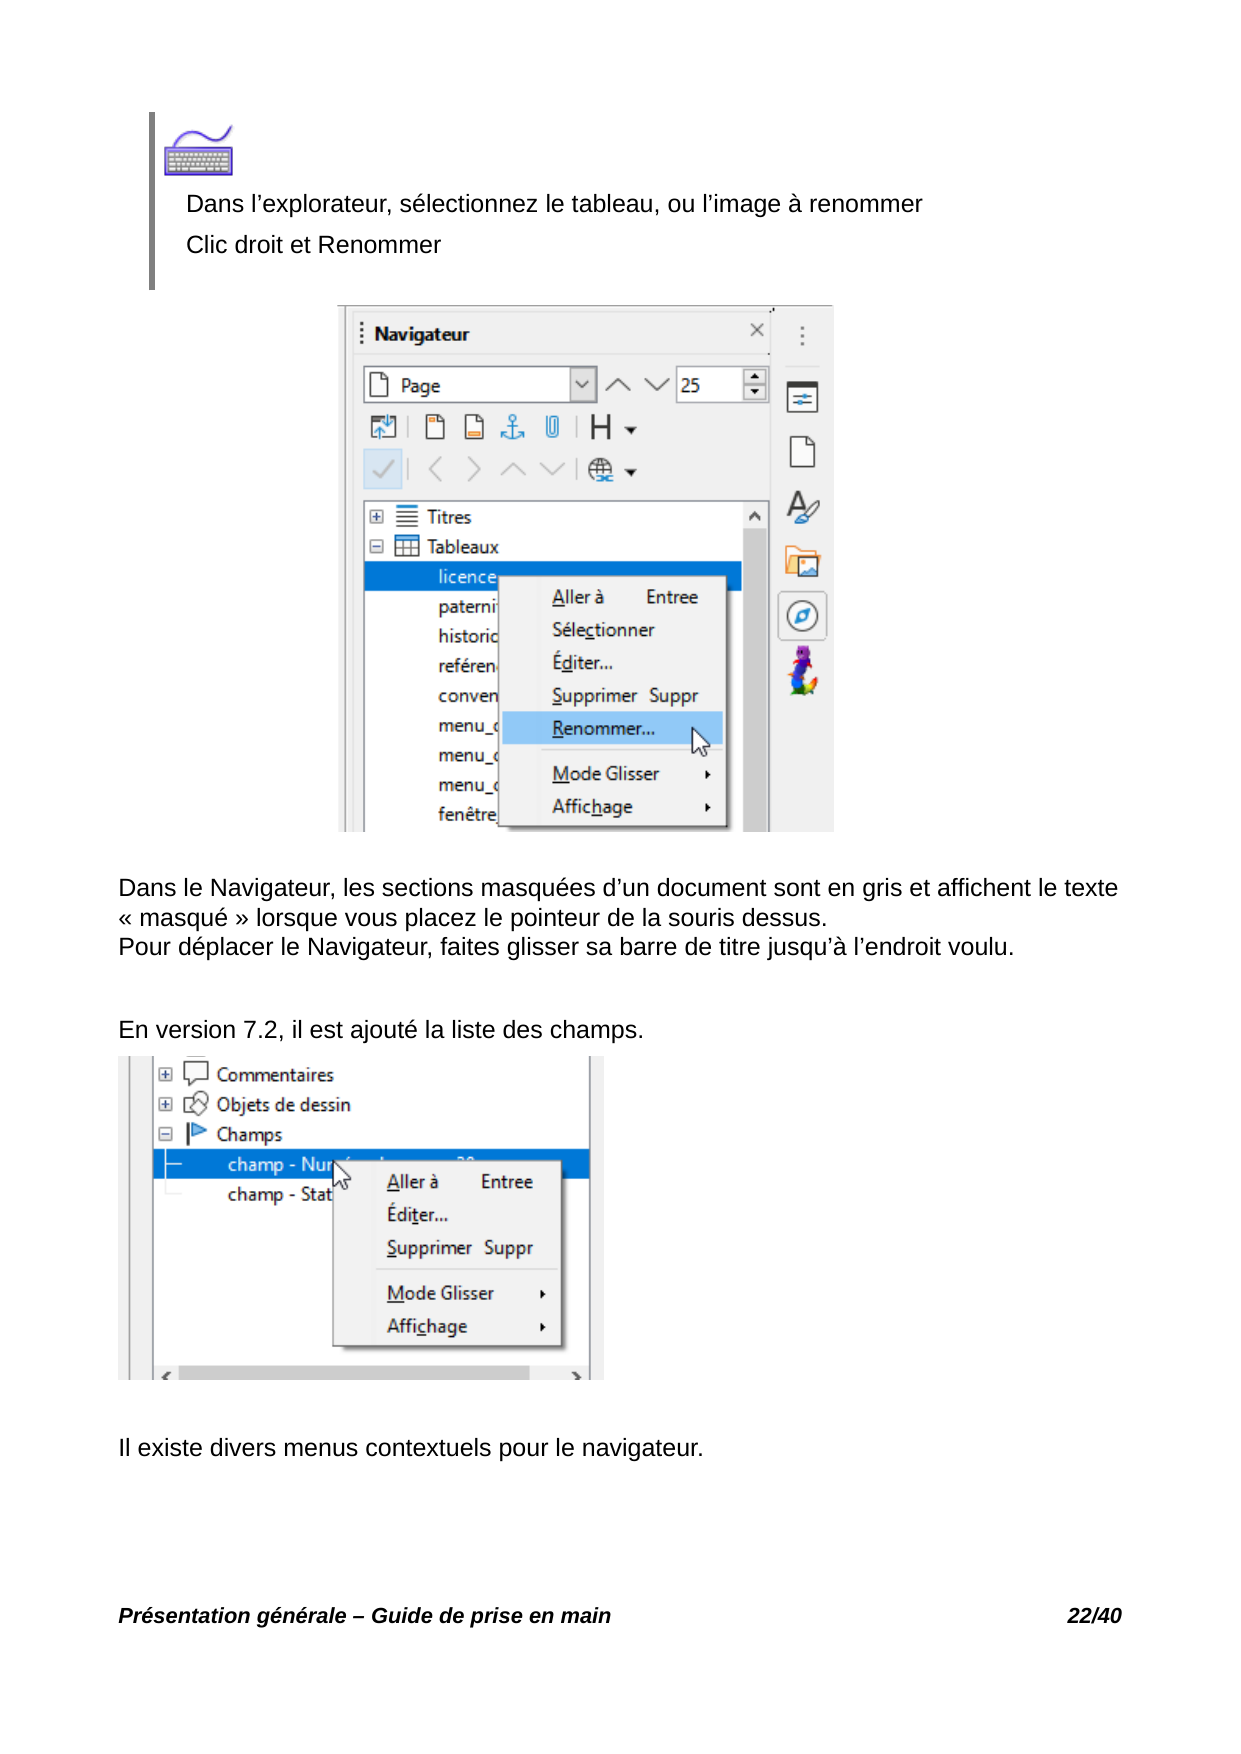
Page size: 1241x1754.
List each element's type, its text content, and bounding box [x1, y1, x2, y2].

text Il existe divers menus contextuels pour le navigateur. [118, 1433, 1122, 1462]
picture [160, 114, 236, 190]
text Pour déplacer le Navigateur, faites glisser sa barre de titre jusqu’à l’endroit voulu. [118, 932, 1122, 961]
text En version 7.2, il est ajouté la liste des champs. [118, 1015, 1122, 1043]
text Dans l’explorateur, sélectionnez le tableau, ou l’image à renommer [155, 112, 1122, 199]
text Dans le Navigateur, les sections masquées d’un document sont en gris et affichent le texte « masqué » lorsque vous placez le pointeur de la souris dessus. [118, 873, 1122, 932]
picture [337, 305, 834, 832]
picture [118, 1056, 604, 1380]
text Clic droit et Renommer [155, 199, 1122, 290]
